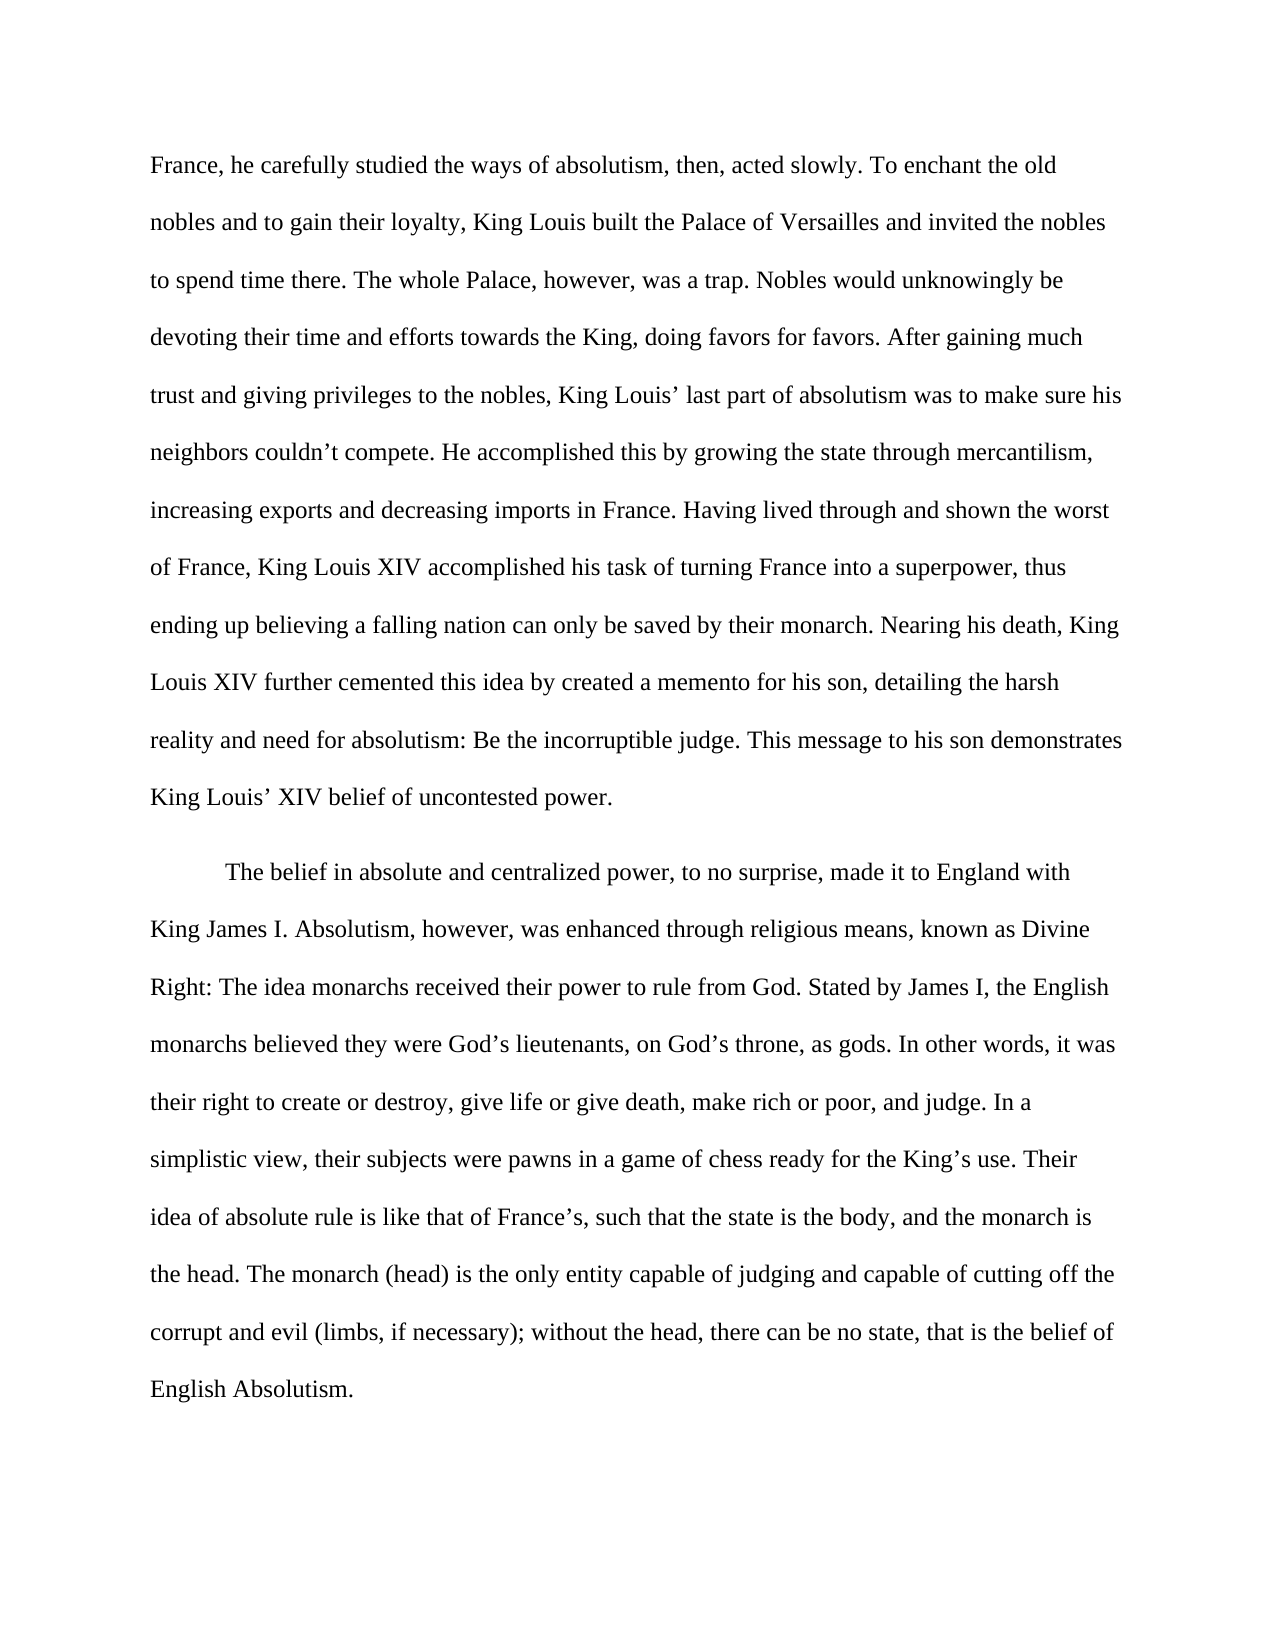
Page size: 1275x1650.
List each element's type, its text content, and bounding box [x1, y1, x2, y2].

text The belief in absolute and centralized power, to no surprise, made it to England with King James I. Absolutism, however, was enhanced through religious means, known as Divine Right: The idea monarchs received their power to rule from God. Stated by James I, the English monarchs believed they were God’s lieutenants, on God’s throne, as gods. In other words, it was their right to create or destroy, give life or give death, make rich or poor, and judge. In a simplistic view, their subjects were pawns in a game of chess ready for the King’s use. Their idea of absolute rule is like that of France’s, such that the state is the body, and the monarch is the head. The monarch (head) is the only entity capable of judging and capable of cutting off the corrupt and evil (limbs, if necessary); without the head, there can be no state, that is the belief of English Absolutism. [150, 857, 1125, 1403]
text France, he carefully studied the ways of absolutism, then, acted slowly. To enchant the old nobles and to gain their loyalty, King Louis built the Palace of Versailles and invited the nobles to spend time there. The whole Palace, however, was a trap. Nobles would unknowingly be devoting their time and efforts towards the King, doing favors for favors. After gaining much trust and giving privileges to the nobles, King Louis’ last part of absolutism was to make sure his neighbors couldn’t compete. He accomplished this by growing the state through mercantilism, increasing exports and decreasing imports in France. Having lived through and shown the worst of France, King Louis XIV accomplished his task of turning France into a superpower, thus ending up believing a falling nation can only be saved by their monarch. Nearing his death, King Louis XIV further cemented this idea by created a memento for his son, detailing the harsh reality and need for absolutism: Be the incorruptible judge. This message to his son demonstrates King Louis’ XIV belief of uncontested power. [150, 150, 1125, 811]
